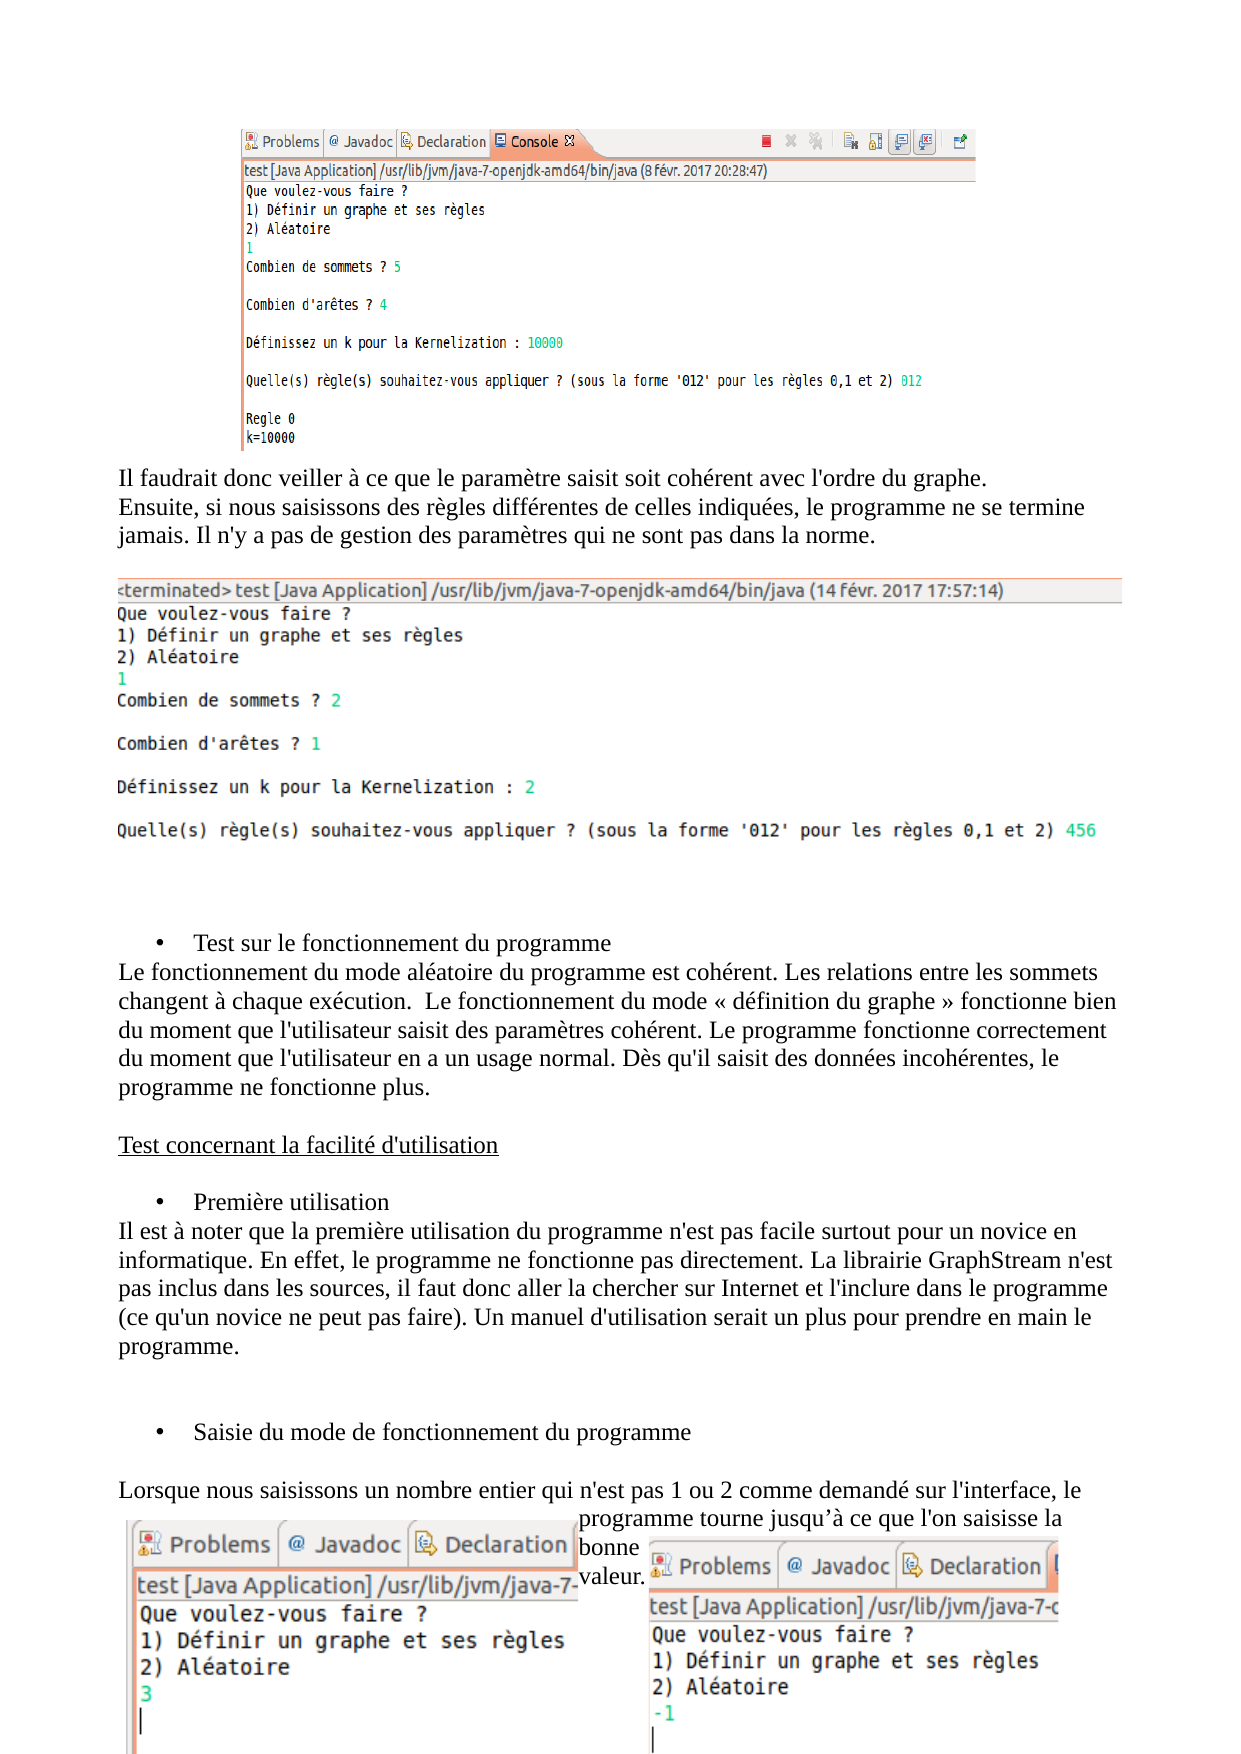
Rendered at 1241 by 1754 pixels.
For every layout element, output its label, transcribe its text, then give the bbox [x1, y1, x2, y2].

picture [126, 1520, 579, 1754]
list Saisie du mode de fonctionnement du programme [156, 1417, 1122, 1446]
text Test concernant la facilité d'utilisation [118, 1130, 1122, 1158]
text Il est à noter que la première utilisation du programme n'est pas facile surtout pour un novice en informatique. En effet, le programme ne fonctionne pas directement. La librairie GraphStream n'est pas inclus dans les sources, il faut donc aller la chercher sur Internet et l'inclure dans le programme (ce qu'un novice ne peut pas faire). Un manuel d'utilisation serait un plus pour prendre en main le programme. [118, 1216, 1122, 1360]
text Lorsque nous saisissons un nombre entier qui n'est pas 1 ou 2 comme demandé sur l'interface, le programme tourne jusqu’à ce que l'on saisisse la bonne valeur. [118, 1475, 1122, 1590]
text Ensuite, si nous saisissons des règles différentes de celles indiquées, le programme ne se termine jamais. Il n'y a pas de gestion des paramètres qui ne sont pas dans la norme. [118, 492, 1122, 549]
list Première utilisation [156, 1187, 1122, 1216]
text Le fonctionnement du mode aléatoire du programme est cohérent. Les relations entre les sommets changent à chaque exécution. Le fonctionnement du mode « définition du graphe » fonctionne bien du moment que l'utilisateur saisit des paramètres cohérent. Le programme fonctionne correctement du moment que l'utilisateur en a un usage normal. Dès qu'il saisit des données incohérentes, le programme ne fonctionne plus. [118, 957, 1122, 1101]
list Test sur le fonctionnement du programme [156, 928, 1122, 957]
text Il faudrait donc veiller à ce que le paramètre saisit soit cohérent avec l'ordre du graphe. [118, 463, 1122, 492]
picture [118, 578, 1123, 871]
picture [241, 129, 976, 451]
